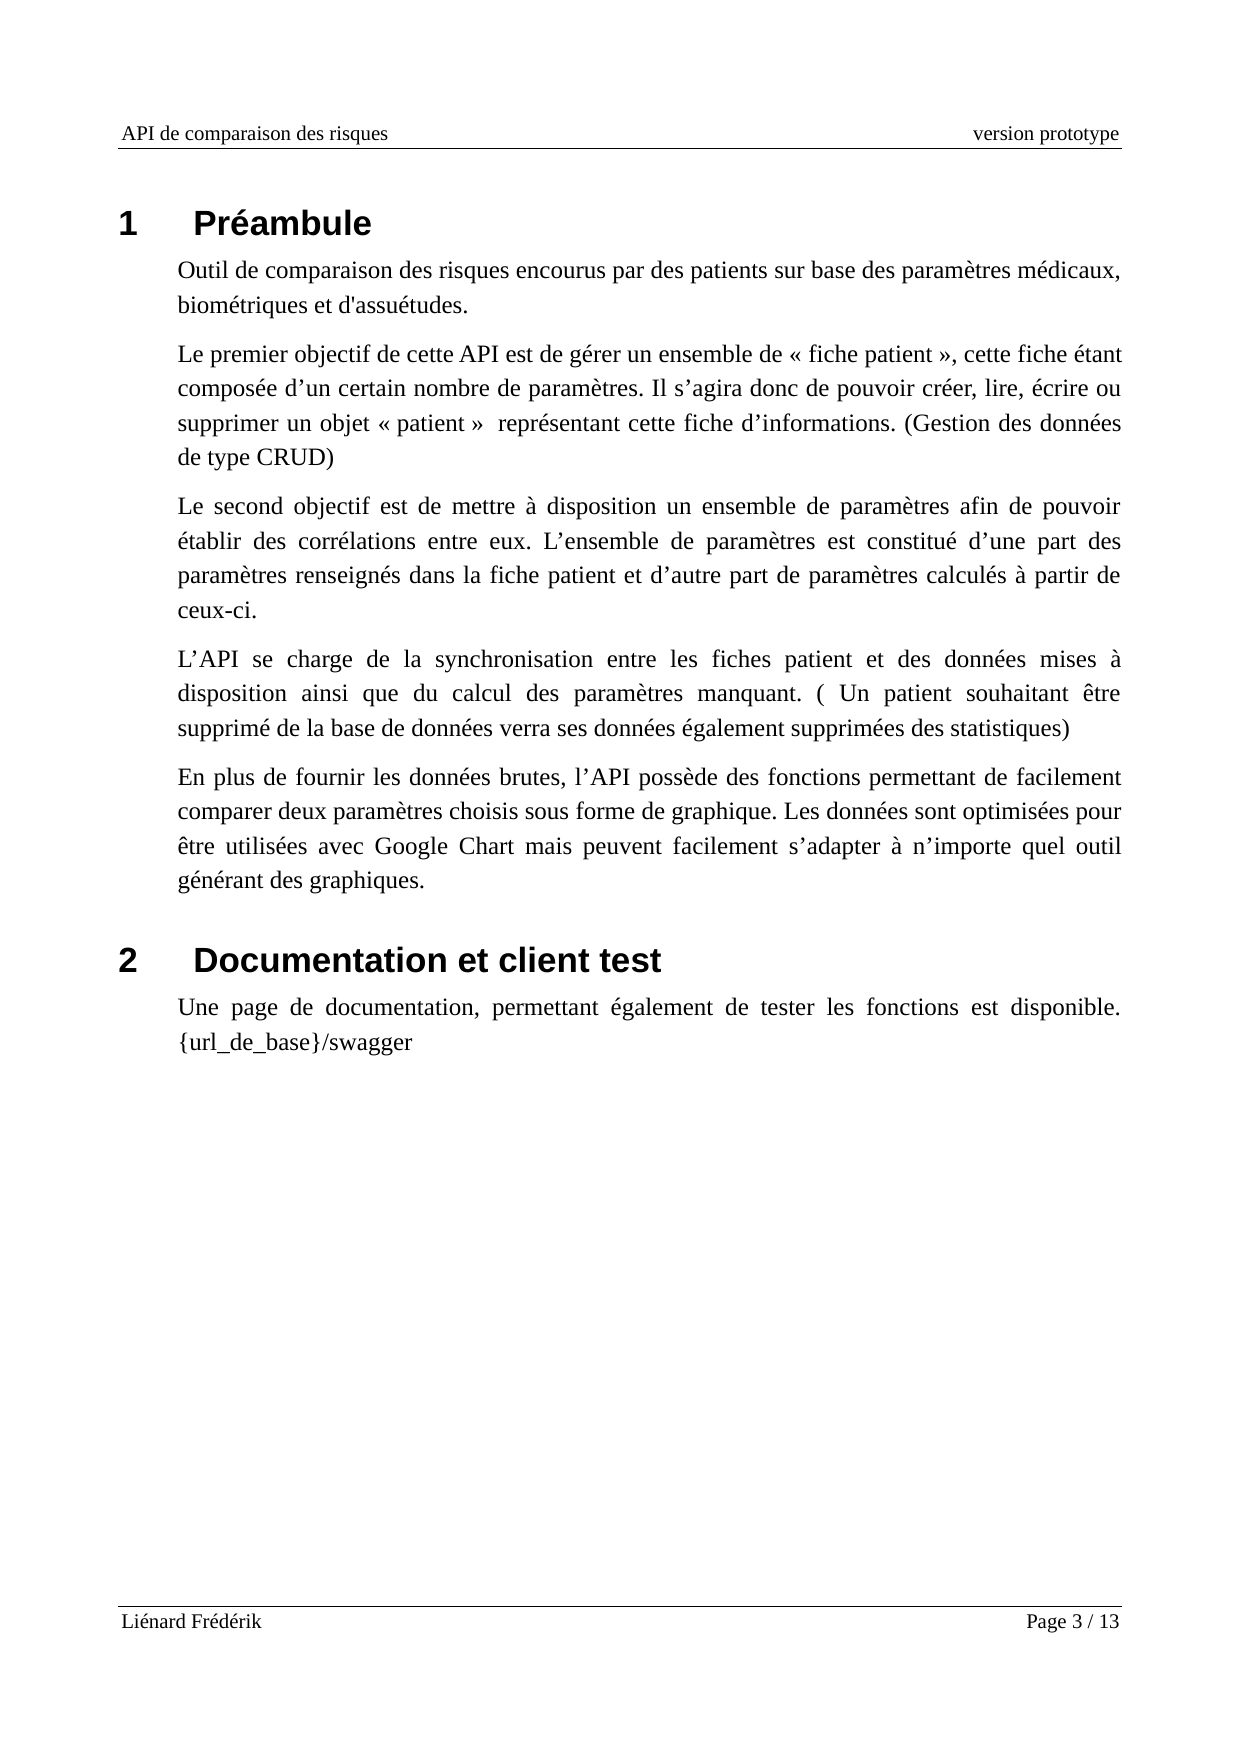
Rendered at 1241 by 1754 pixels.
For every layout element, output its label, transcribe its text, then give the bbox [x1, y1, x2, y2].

text En plus de fournir les données brutes, l’API possède des fonctions permettant de facilement comparer deux paramètres choisis sous forme de graphique. Les données sont optimisées pour être utilisées avec Google Chart mais peuvent facilement s’adapter à n’importe quel outil générant des graphiques. [177, 762, 1122, 894]
text Une page de documentation, permettant également de tester les fonctions est disponible.{url_de_base}/swagger [177, 992, 1122, 1055]
text Outil de comparaison des risques encourus par des patients sur base des paramètres médicaux, biométriques et d'assuétudes. [177, 255, 1122, 318]
subtitle Préambule [118, 203, 1122, 243]
text Le premier objectif de cette API est de gérer un ensemble de « fiche patient », cette fiche étant composée d’un certain nombre de paramètres. Il s’agira donc de pouvoir créer, lire, écrire ou supprimer un objet « patient » représentant cette fiche d’informations. (Gestion des données de type CRUD) [177, 339, 1122, 471]
subtitle Documentation et client test [118, 939, 1122, 979]
text L’API se charge de la synchronisation entre les fiches patient et des données mises à disposition ainsi que du calcul des paramètres manquant. ( Un patient souhaitant être supprimé de la base de données verra ses données également supprimées des statistiques) [177, 644, 1122, 742]
text Le second objectif est de mettre à disposition un ensemble de paramètres afin de pouvoir établir des corrélations entre eux. L’ensemble de paramètres est constitué d’une part des paramètres renseignés dans la fiche patient et d’autre part de paramètres calculés à partir de ceux-ci. [177, 491, 1122, 623]
